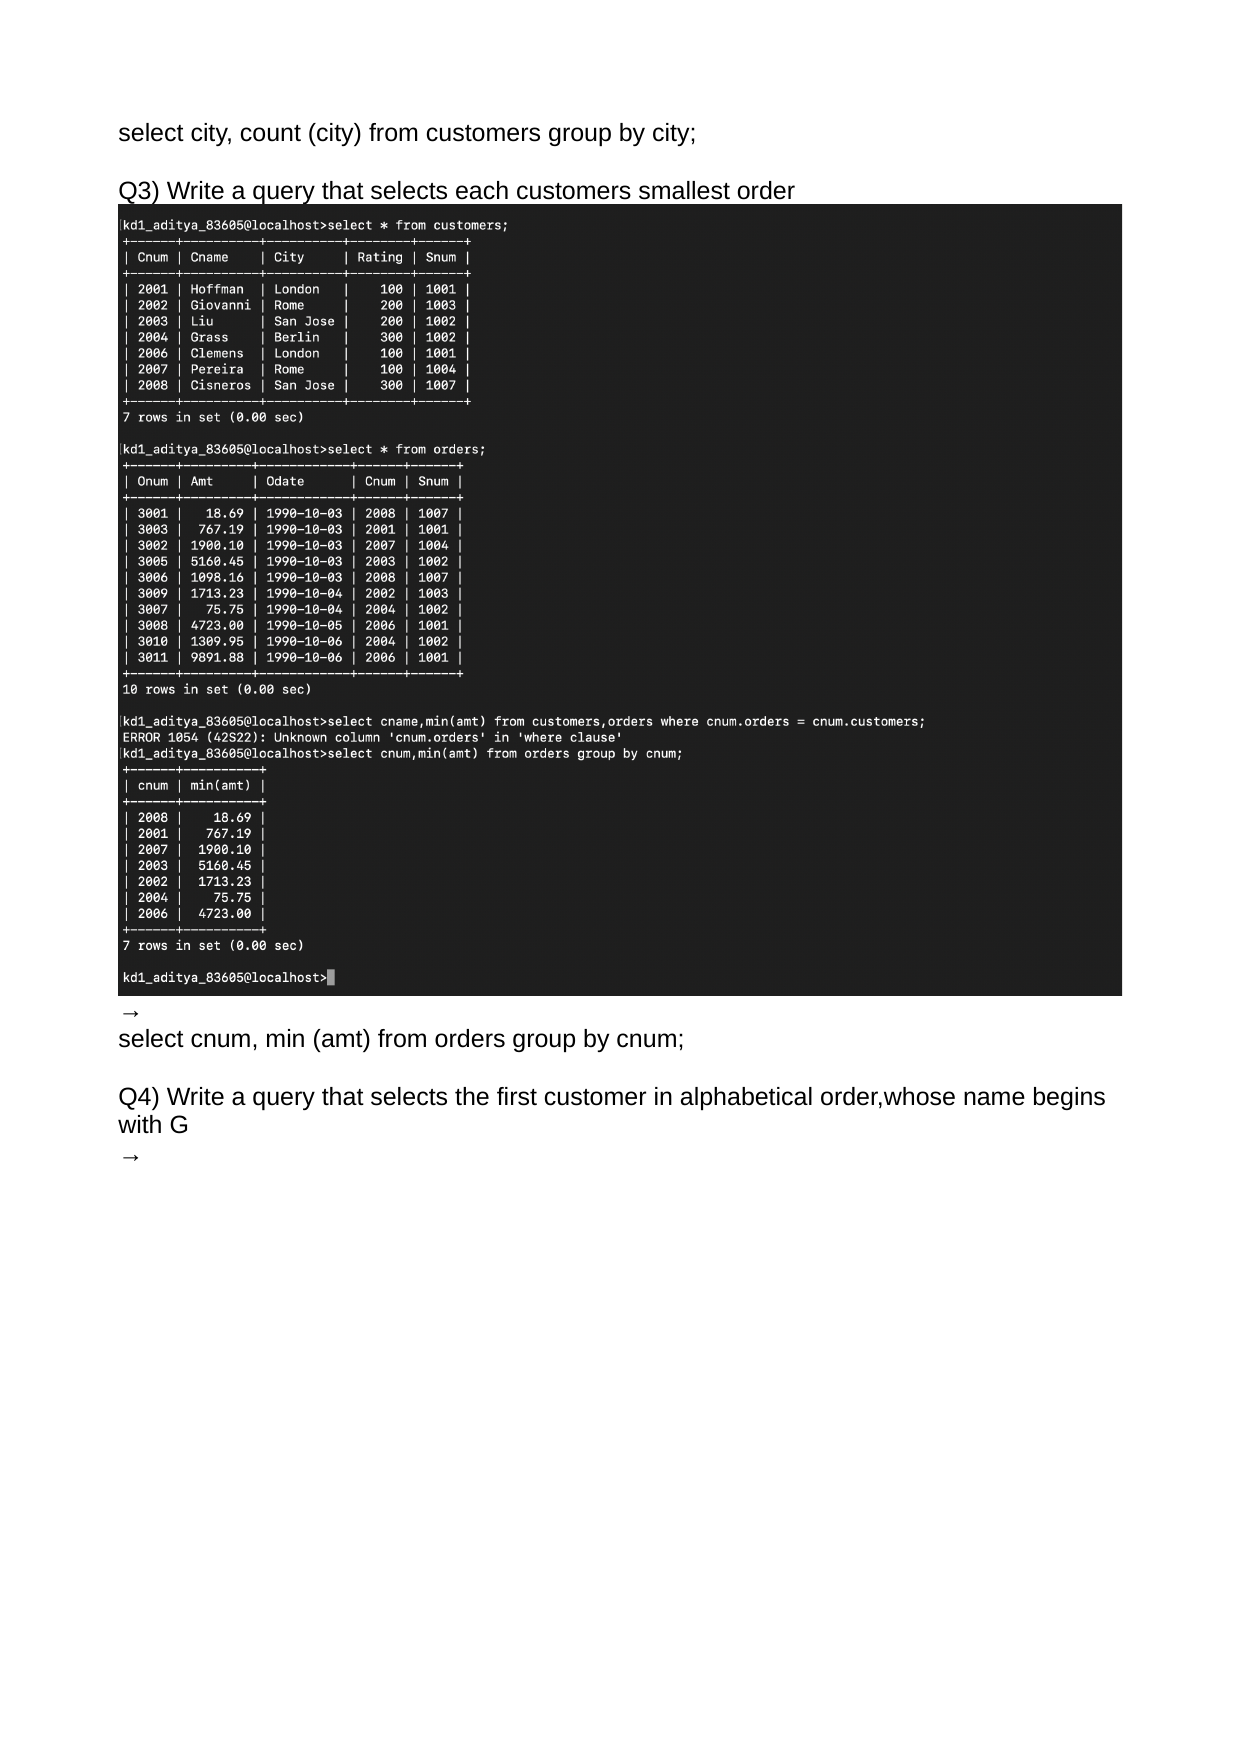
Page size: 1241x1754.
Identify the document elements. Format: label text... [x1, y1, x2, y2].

text Q4) Write a query that selects the first customer in alphabetical order,whose name begins with G [118, 1082, 1122, 1139]
text → [118, 1139, 1122, 1168]
text select cnum, min (amt) from orders group by cnum; [118, 1024, 1122, 1053]
text select city, count (city) from customers group by city; [118, 118, 1122, 147]
text Q3) Write a query that selects each customers smallest order [118, 176, 1122, 204]
text → [118, 996, 1122, 1024]
picture [118, 204, 1123, 996]
